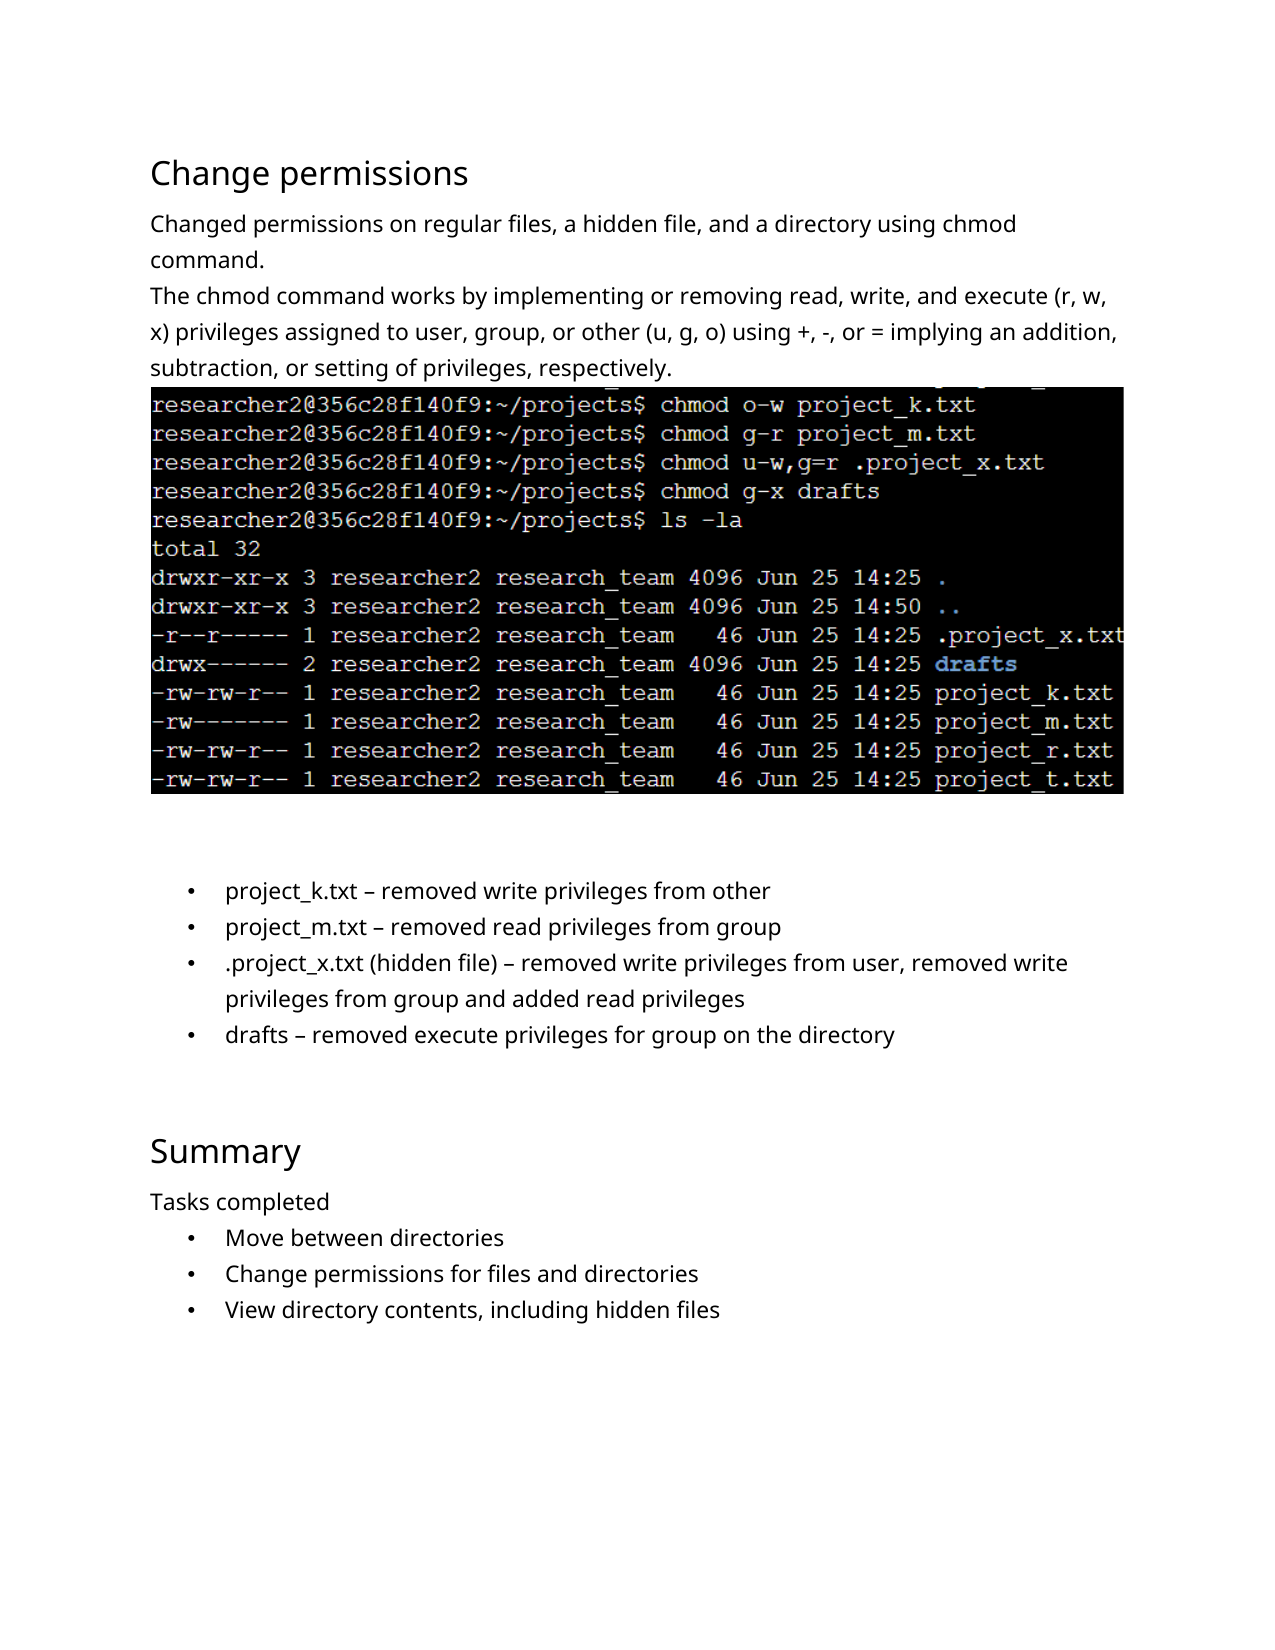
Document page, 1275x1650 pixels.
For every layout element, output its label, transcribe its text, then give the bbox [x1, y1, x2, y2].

subtitle Change permissions [150, 150, 1125, 195]
subtitle Summary [150, 1128, 1125, 1174]
list Change permissions for files and directories [187, 1258, 1125, 1289]
list Move between directories [187, 1222, 1125, 1253]
text The chmod command works by implementing or removing read, write, and execute (r, w, x) privileges assigned to user, group, or other (u, g, o) using +, -, or = implying an addition, subtraction, or setting of privileges, respectively. [150, 280, 1125, 383]
text Changed permissions on regular files, a hidden file, and a directory using chmod command. [150, 208, 1125, 275]
list project_m.txt – removed read privileges from group [187, 911, 1125, 942]
picture [151, 387, 1124, 794]
list .project_x.txt (hidden file) – removed write privileges from user, removed write privileges from group and added read privileges [187, 947, 1125, 1014]
text Tasks completed [150, 1186, 1125, 1217]
list View directory contents, including hidden files [187, 1294, 1125, 1325]
list drafts – removed execute privileges for group on the directory [187, 1019, 1125, 1050]
list project_k.txt – removed write privileges from other [187, 875, 1125, 906]
